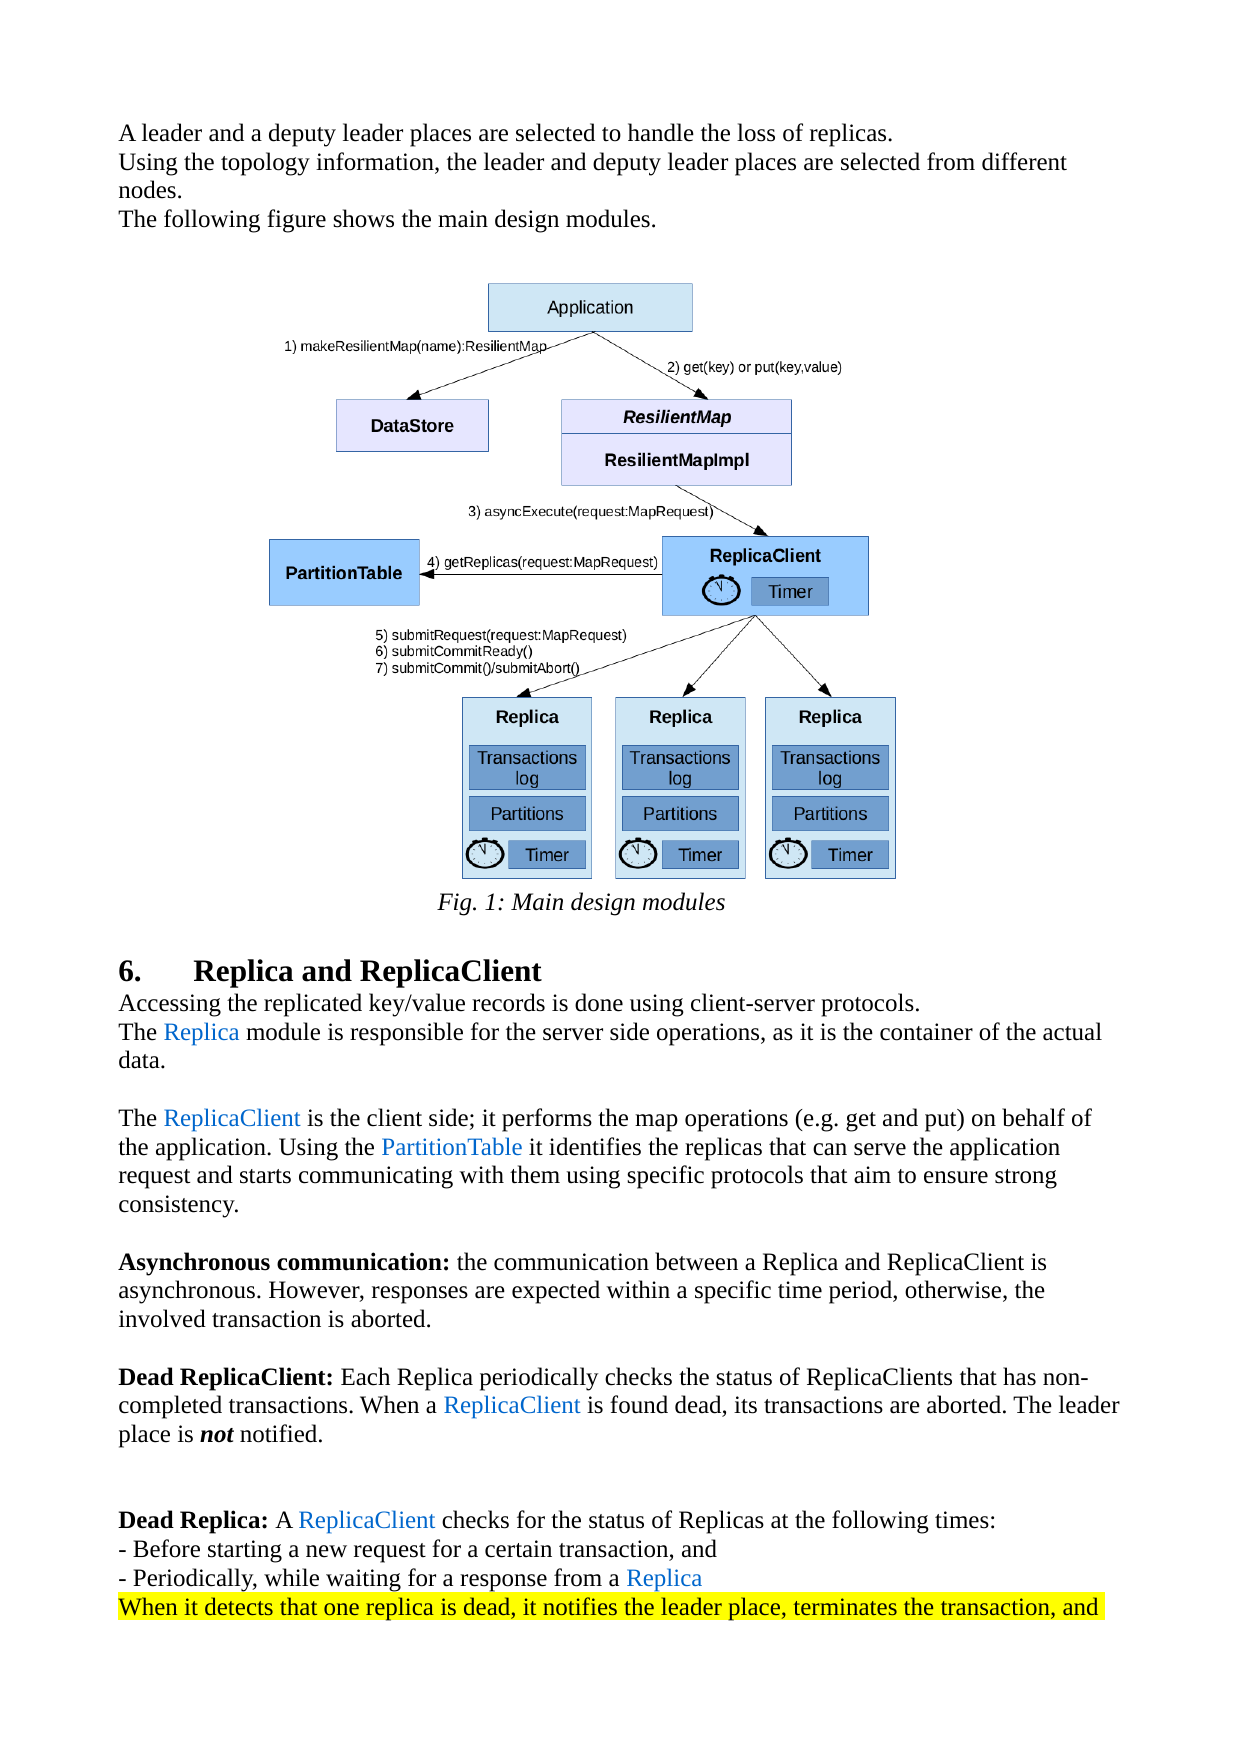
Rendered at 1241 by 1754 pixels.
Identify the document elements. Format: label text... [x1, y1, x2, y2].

text When it detects that one replica is dead, it notifies the leader place, terminates the transaction, and [118, 1592, 1122, 1620]
list Replica and ReplicaClient [118, 952, 1122, 988]
text Dead Replica: A ReplicaClient checks for the status of Replicas at the following times: [118, 1505, 1122, 1534]
text Accessing the replicated key/value records is done using client-server protocols. [118, 988, 1122, 1017]
text - Before starting a new request for a certain transaction, and [118, 1534, 1122, 1563]
text The ReplicaClient is the client side; it performs the map operations (e.g. get and put) on behalf of the application. Using the PartitionTable it identifies the replicas that can serve the application request and starts communicating with them using specific protocols that aim to ensure strong consistency. [118, 1103, 1122, 1218]
text A leader and a deputy leader places are selected to handle the loss of replicas. [118, 118, 1122, 147]
text Using the topology information, the leader and deputy leader places are selected from different nodes. [118, 147, 1122, 204]
text The Replica module is responsible for the server side operations, as it is the container of the actual data. [118, 1017, 1122, 1074]
text The following figure shows the main design modules. [118, 204, 1122, 233]
text - Periodically, while waiting for a response from a Replica [118, 1563, 1122, 1592]
text Asynchronous communication: the communication between a Replica and ReplicaClient is asynchronous. However, responses are expected within a specific time period, otherwise, the involved transaction is aborted. [118, 1247, 1122, 1333]
text Dead ReplicaClient: Each Replica periodically checks the status of ReplicaClients that has non-completed transactions. When a ReplicaClient is found dead, its transactions are aborted. The leader place is not notified. [118, 1362, 1122, 1448]
picture [262, 277, 903, 887]
text Fig. 1: Main design modules [263, 887, 902, 916]
